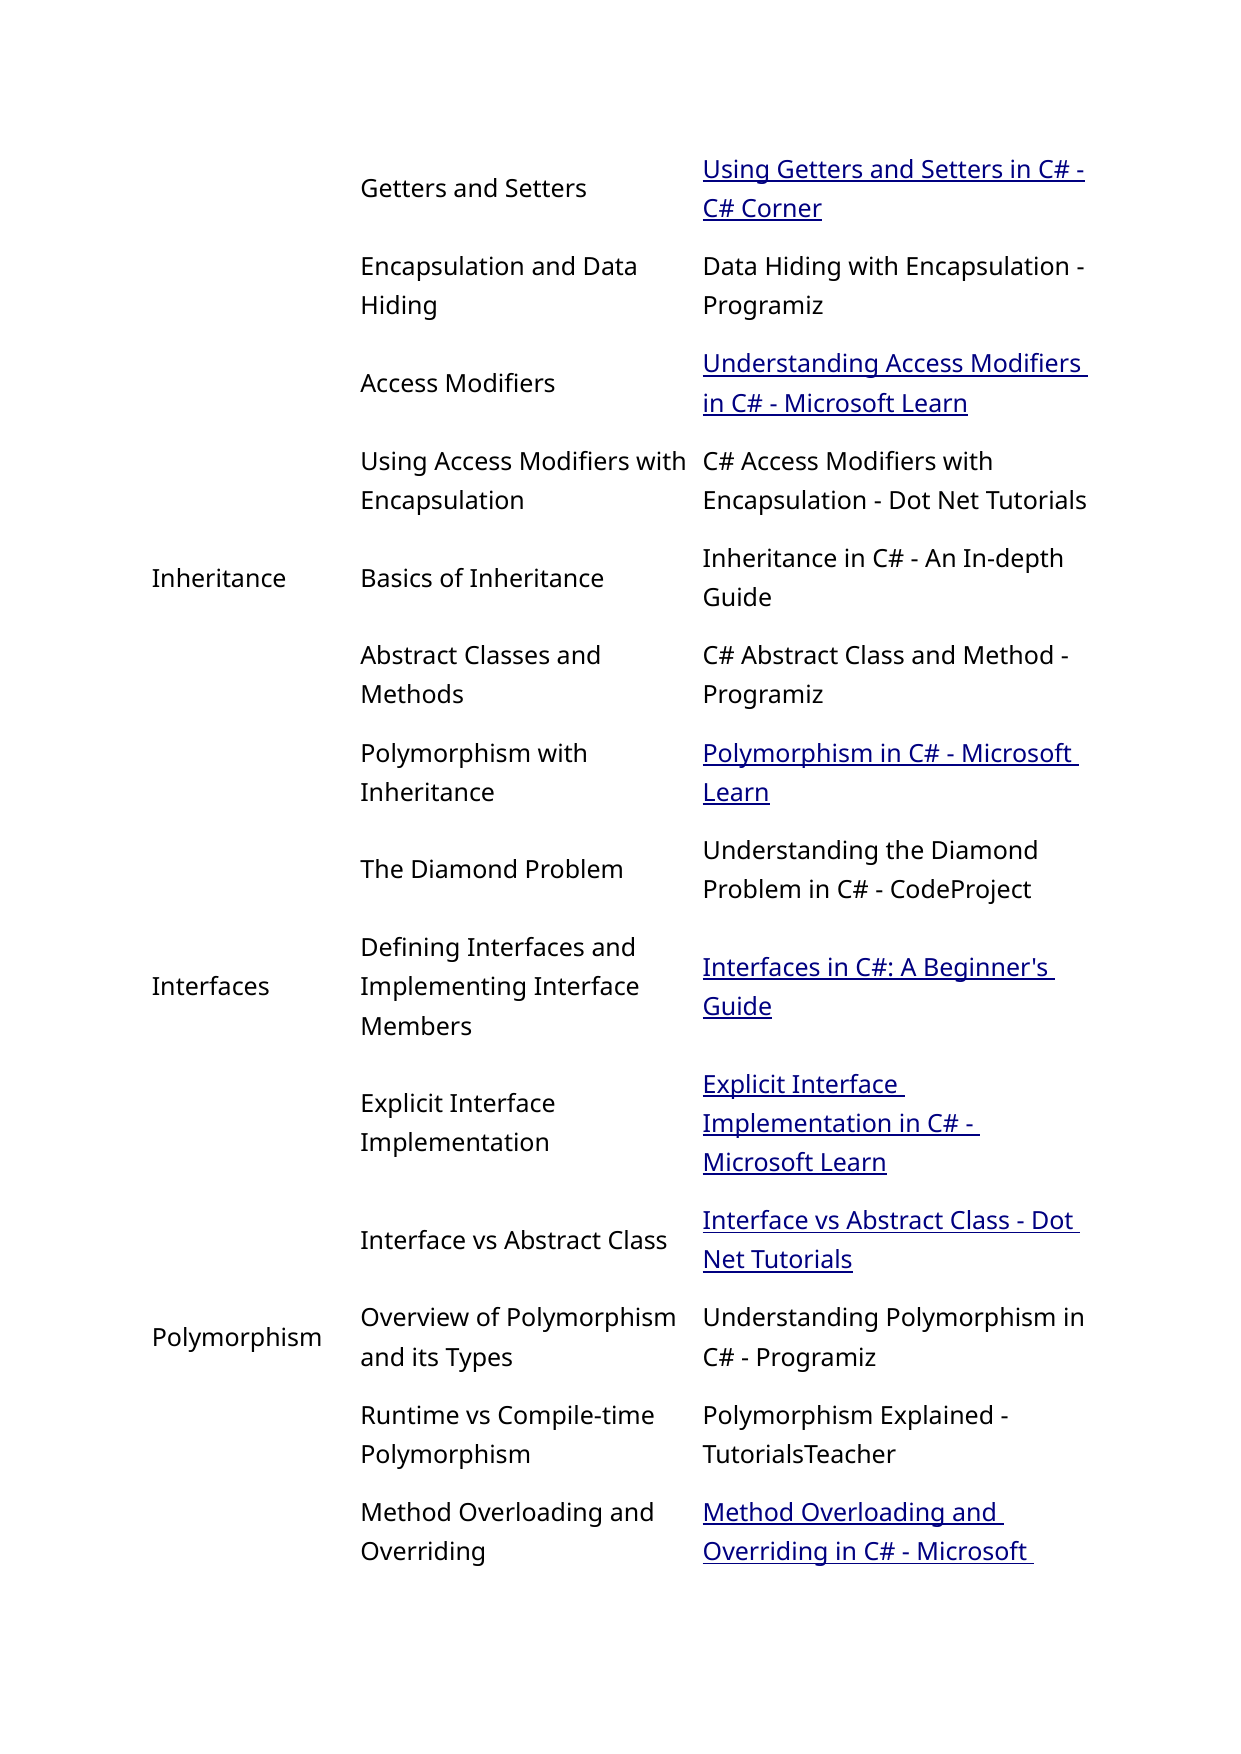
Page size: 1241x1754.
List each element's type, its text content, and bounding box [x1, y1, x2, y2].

table_cell Polymorphism Explained - TutorialsTeacher [701, 1396, 1090, 1493]
table_cell [150, 831, 358, 928]
table_cell Encapsulation and Data Hiding [359, 247, 701, 344]
table_cell Interfaces in C#: A Beginner's Guide [701, 928, 1090, 1065]
table_cell Method Overloading and Overriding [359, 1493, 701, 1590]
table_cell [150, 1065, 358, 1201]
table_cell C# Abstract Class and Method - Programiz [701, 636, 1090, 734]
table_cell Basics of Inheritance [359, 539, 701, 636]
table_cell [150, 636, 358, 734]
table_cell Runtime vs Compile-time Polymorphism [359, 1396, 701, 1493]
table_cell Data Hiding with Encapsulation - Programiz [701, 247, 1090, 344]
table_cell Getters and Setters [359, 150, 701, 247]
table_cell Polymorphism [150, 1299, 358, 1396]
table_cell Understanding Polymorphism in C# - Programiz [701, 1299, 1090, 1396]
table_cell [150, 442, 358, 539]
table_cell C# Access Modifiers with Encapsulation - Dot Net Tutorials [701, 442, 1090, 539]
table_cell Using Access Modifiers with Encapsulation [359, 442, 701, 539]
table_cell [150, 1493, 358, 1590]
table_cell Overview of Polymorphism and its Types [359, 1299, 701, 1396]
table_cell [150, 1201, 358, 1298]
table_cell Interface vs Abstract Class [359, 1201, 701, 1298]
table_cell Method Overloading and Overriding in C# - Microsoft [701, 1493, 1090, 1590]
table_cell Defining Interfaces and Implementing Interface Members [359, 928, 701, 1065]
table_cell Inheritance [150, 539, 358, 636]
table_cell [150, 150, 358, 247]
table_cell Interface vs Abstract Class - Dot Net Tutorials [701, 1201, 1090, 1298]
table_cell Understanding Access Modifiers in C# - Microsoft Learn [701, 345, 1090, 442]
table_cell Explicit Interface Implementation in C# - Microsoft Learn [701, 1065, 1090, 1201]
table_cell Polymorphism in C# - Microsoft Learn [701, 734, 1090, 831]
table_cell Abstract Classes and Methods [359, 636, 701, 734]
table_cell [150, 345, 358, 442]
table_cell Interfaces [150, 928, 358, 1065]
table_cell Explicit Interface Implementation [359, 1065, 701, 1201]
table_cell [150, 734, 358, 831]
table_cell Inheritance in C# - An In-depth Guide [701, 539, 1090, 636]
table_cell Using Getters and Setters in C# - C# Corner [701, 150, 1090, 247]
table_cell Understanding the Diamond Problem in C# - CodeProject [701, 831, 1090, 928]
table_cell Polymorphism with Inheritance [359, 734, 701, 831]
table_cell [150, 247, 358, 344]
table_cell Access Modifiers [359, 345, 701, 442]
table_cell The Diamond Problem [359, 831, 701, 928]
table_cell [150, 1396, 358, 1493]
